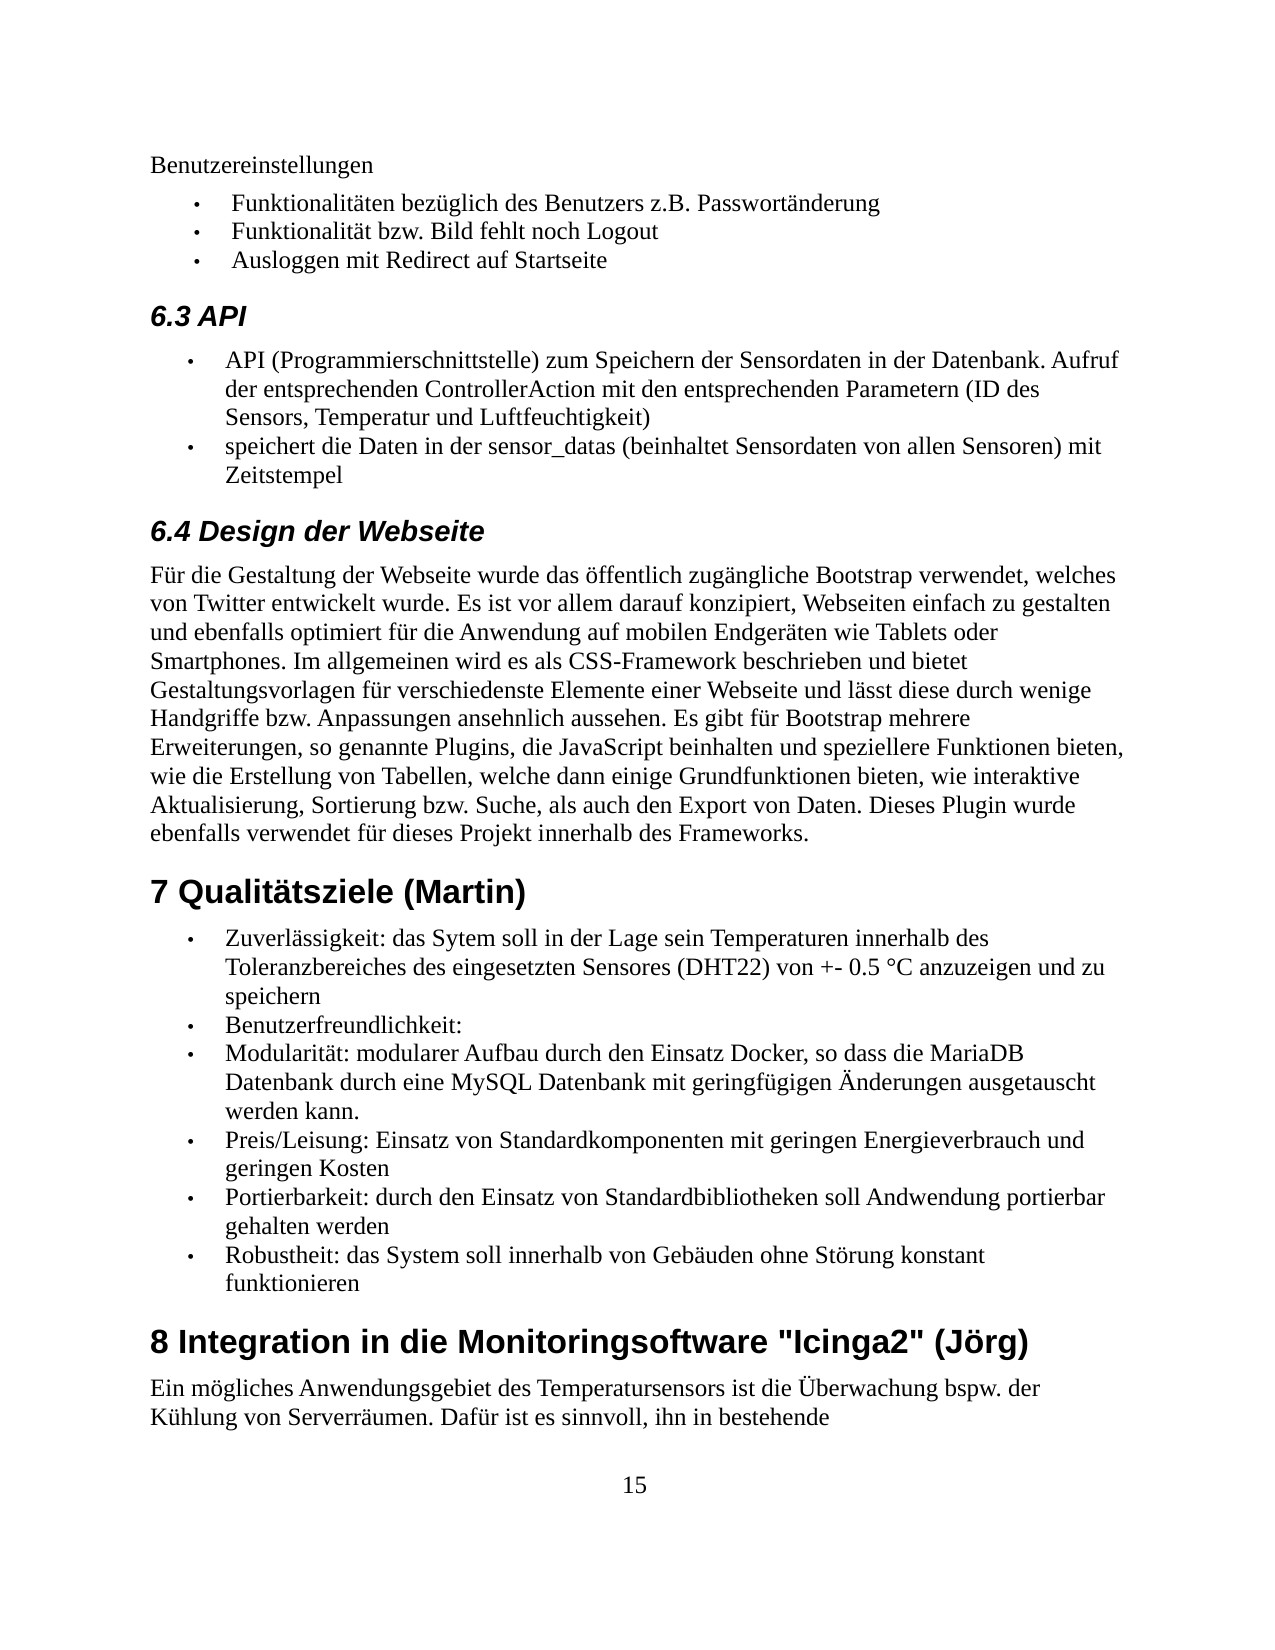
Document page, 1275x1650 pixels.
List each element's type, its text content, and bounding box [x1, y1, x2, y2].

list Zuverlässigkeit: das Sytem soll in der Lage sein Temperaturen innerhalb des Toleranzbereiches des eingesetzten Sensores (DHT22) von +- 0.5 °C anzuzeigen und zu speichern [187, 923, 1125, 1010]
list Funktionalitäten bezüglich des Benutzers z.B. Passwortänderung [194, 188, 1125, 216]
text Ein mögliches Anwendungsgebiet des Temperatursensors ist die Überwachung bspw. der Kühlung von Serverräumen. Dafür ist es sinnvoll, ihn in bestehende [150, 1373, 1125, 1431]
list Funktionalität bzw. Bild fehlt noch Logout [194, 216, 1125, 245]
text Für die Gestaltung der Webseite wurde das öffentlich zugängliche Bootstrap verwendet, welches von Twitter entwickelt wurde. Es ist vor allem darauf konzipiert, Webseiten einfach zu gestalten und ebenfalls optimiert für die Anwendung auf mobilen Endgeräten wie Tablets oder Smartphones. Im allgemeinen wird es als CSS-Framework beschrieben und bietet Gestaltungsvorlagen für verschiedenste Elemente einer Webseite und lässt diese durch wenige Handgriffe bzw. Anpassungen ansehnlich aussehen. Es gibt für Bootstrap mehrere Erweiterungen, so genannte Plugins, die JavaScript beinhalten und speziellere Funktionen bieten, wie die Erstellung von Tabellen, welche dann einige Grundfunktionen bieten, wie interaktive Aktualisierung, Sortierung bzw. Suche, als auch den Export von Daten. Dieses Plugin wurde ebenfalls verwendet für dieses Projekt innerhalb des Frameworks. [150, 560, 1125, 847]
list API (Programmierschnittstelle) zum Speichern der Sensordaten in der Datenbank. Aufruf der entsprechenden ControllerAction mit den entsprechenden Parametern (ID des Sensors, Temperatur und Luftfeuchtigkeit) [187, 345, 1125, 431]
text Benutzereinstellungen [150, 150, 1125, 179]
list Preis/Leisung: Einsatz von Standardkomponenten mit geringen Energieverbrauch und geringen Kosten [187, 1125, 1125, 1182]
list Portierbarkeit: durch den Einsatz von Standardbibliotheken soll Andwendung portierbar gehalten werden [187, 1182, 1125, 1240]
subtitle 6.4 Design der Webseite [150, 514, 1125, 547]
list Modularität: modularer Aufbau durch den Einsatz Docker, so dass die MariaDB Datenbank durch eine MySQL Datenbank mit geringfügigen Änderungen ausgetauscht werden kann. [187, 1038, 1125, 1125]
list speichert die Daten in der sensor_datas (beinhaltet Sensordaten von allen Sensoren) mit Zeitstempel [187, 431, 1125, 489]
list Ausloggen mit Redirect auf Startseite [194, 245, 1125, 274]
list Benutzerfreundlichkeit: [187, 1010, 1125, 1038]
list Robustheit: das System soll innerhalb von Gebäuden ohne Störung konstant funktionieren [187, 1240, 1125, 1297]
subtitle 7 Qualitätsziele (Martin) [150, 872, 1125, 911]
subtitle 6.3 API [150, 299, 1125, 332]
subtitle 8 Integration in die Monitoringsoftware "Icinga2" (Jörg) [150, 1322, 1125, 1361]
